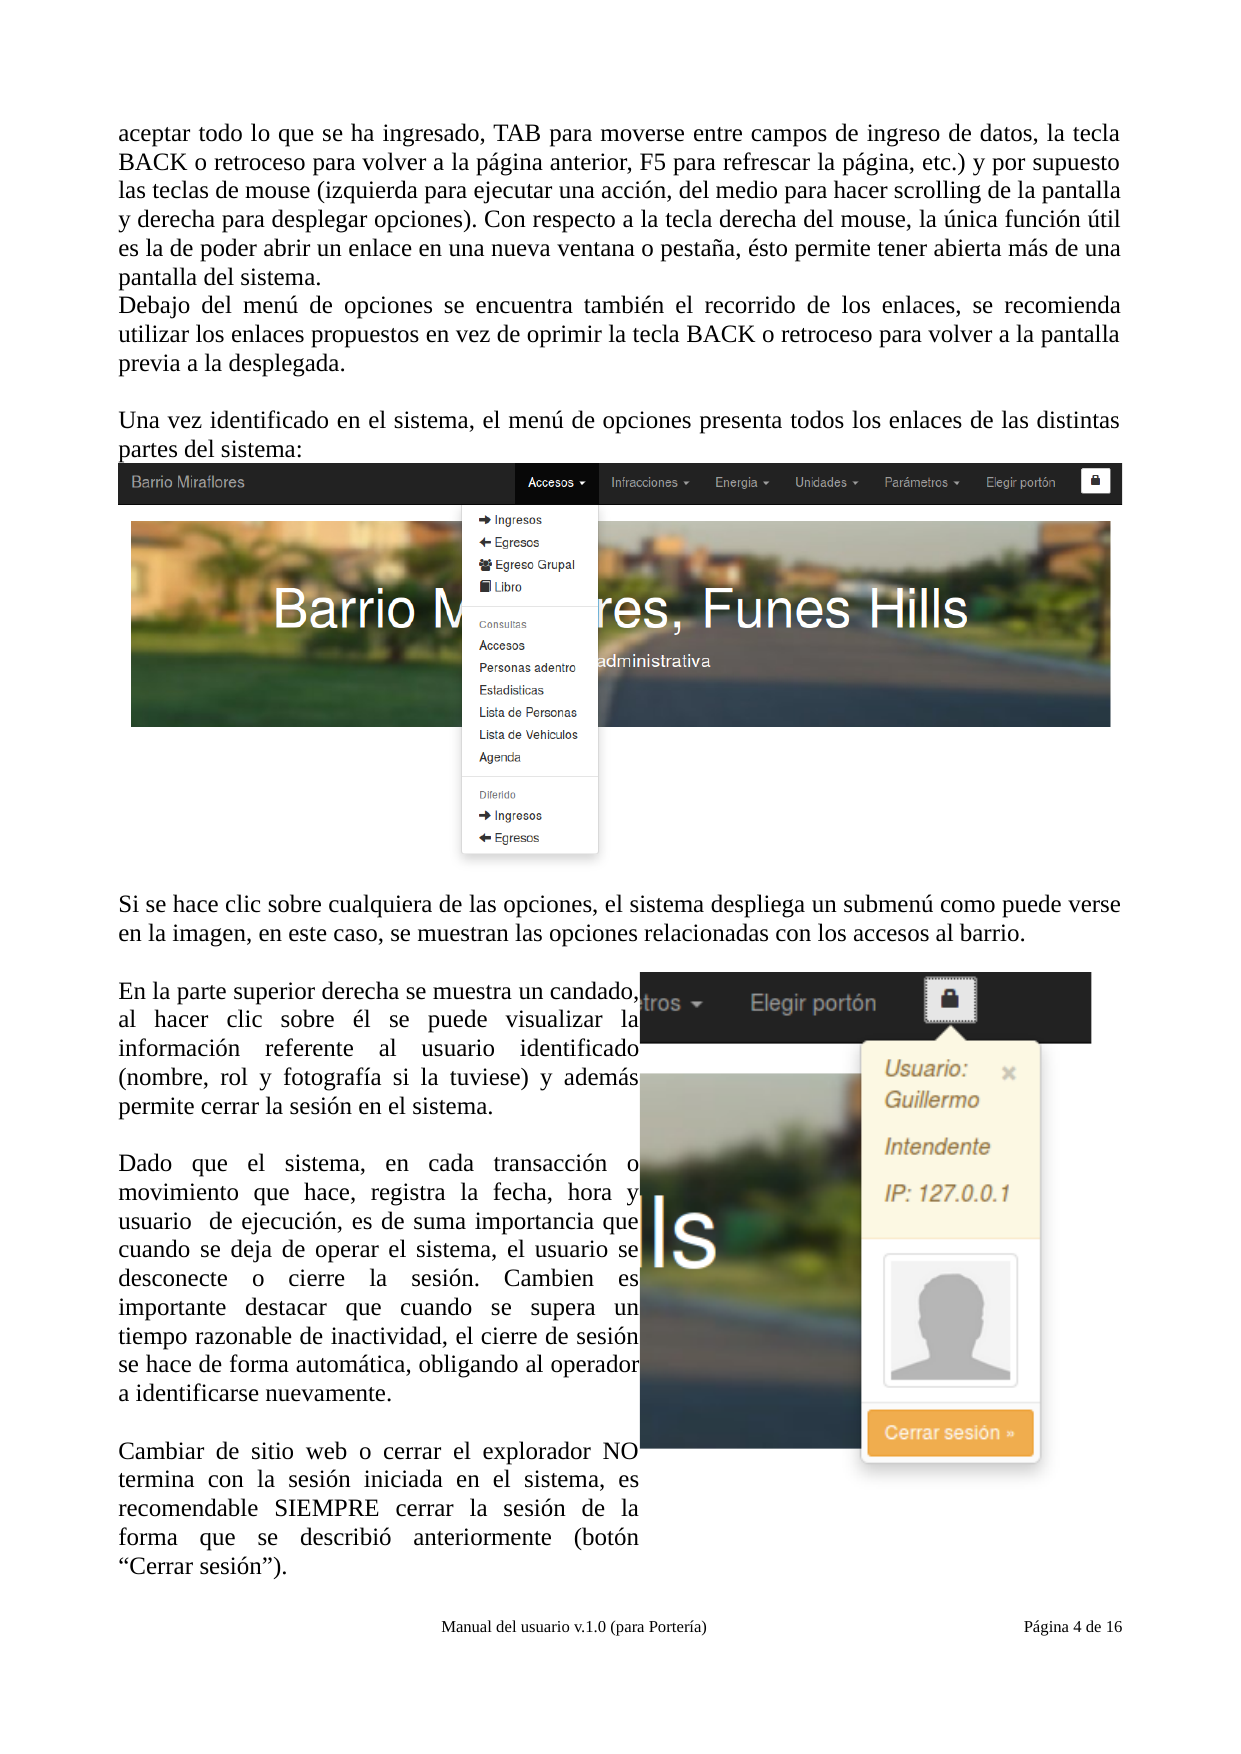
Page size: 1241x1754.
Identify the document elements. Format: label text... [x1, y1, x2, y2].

text Una vez identificado en el sistema, el menú de opciones presenta todos los enlaces de las distintas partes del sistema: [118, 406, 1122, 463]
text Cambiar de sitio web o cerrar el explorador NO termina con la sesión iniciada en el sistema, es recomendable SIEMPRE cerrar la sesión de la forma que se describió anteriormente (botón “Cerrar sesión”). [118, 1436, 1122, 1579]
text Debajo del menú de opciones se encuentra también el recorrido de los enlaces, se recomienda utilizar los enlaces propuestos en vez de oprimir la tecla BACK o retroceso para volver a la pantalla previa a la desplegada. [118, 291, 1122, 377]
text Dado que el sistema, en cada transacción o movimiento que hace, registra la fecha, hora y usuario de ejecución, es de suma importancia que cuando se deja de operar el sistema, el usuario se desconecte o cierre la sesión. Cambien es importante destacar que cuando se supera un tiempo razonable de inactividad, el cierre de sesión se hace de forma automática, obligando al operador a identificarse nuevamente. [118, 1148, 639, 1407]
text aceptar todo lo que se ha ingresado, TAB para moverse entre campos de ingreso de datos, la tecla BACK o retroceso para volver a la página anterior, F5 para refrescar la página, etc.) y por supuesto las teclas de mouse (izquierda para ejecutar una acción, del medio para hacer scrolling de la pantalla y derecha para desplegar opciones). Con respecto a la tecla derecha del mouse, la única función útil es la de poder abrir un enlace en una nueva ventana o pestaña, ésto permite tener abierta más de una pantalla del sistema. [118, 118, 1122, 291]
text Si se hace clic sobre cualquiera de las opciones, el sistema despliega un submenú como puede verse en la imagen, en este caso, se muestran las opciones relacionadas con los accesos al barrio. [118, 890, 1122, 947]
picture [639, 972, 1092, 1535]
picture [118, 463, 1123, 890]
text En la parte superior derecha se muestra un candado, al hacer clic sobre él se puede visualizar la información referente al usuario identificado (nombre, rol y fotografía si la tuviese) y además permite cerrar la sesión en el sistema. [118, 976, 639, 1119]
